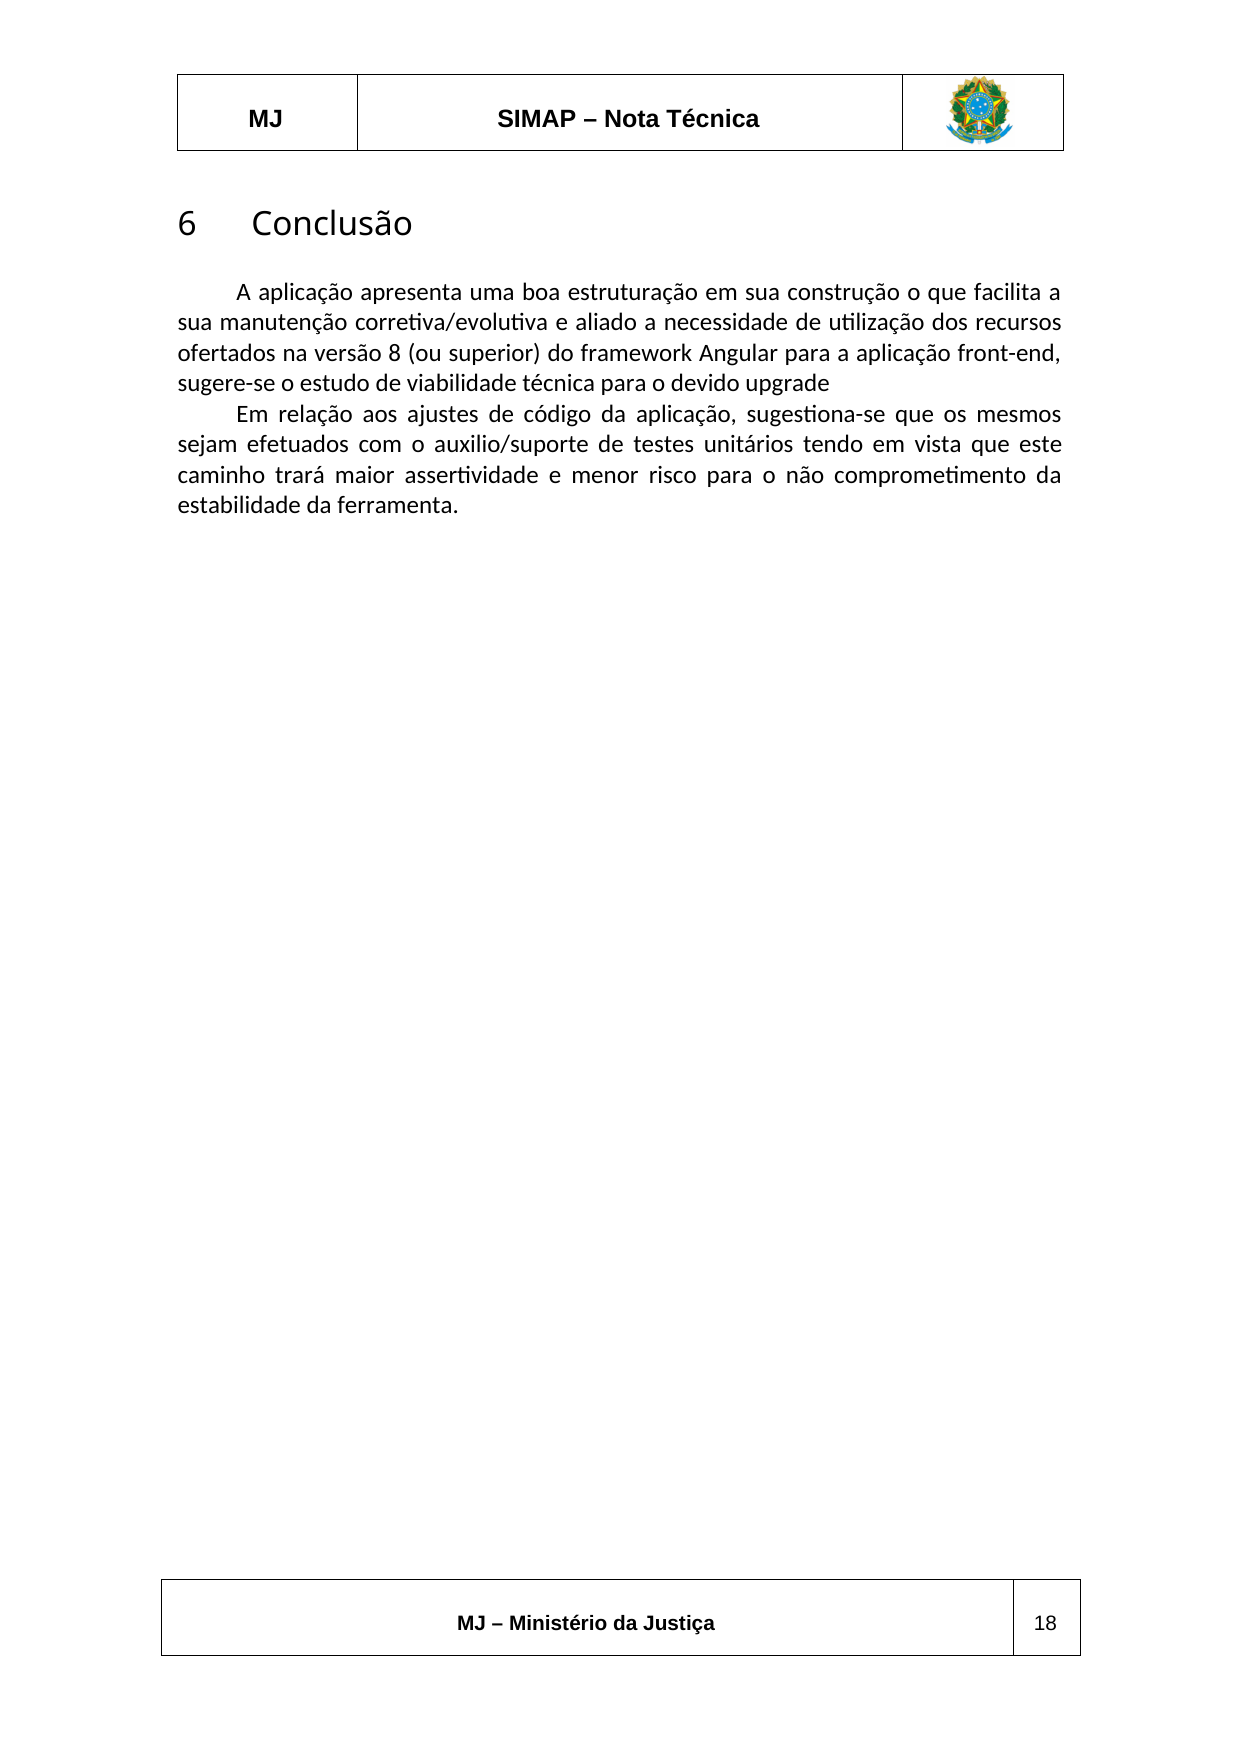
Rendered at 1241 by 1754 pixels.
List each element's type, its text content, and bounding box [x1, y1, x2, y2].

text Em relação aos ajustes de código da aplicação, sugestiona-se que os mesmos sejam efetuados com o auxilio/suporte de testes unitários tendo em vista que este caminho trará maior assertividade e menor risco para o não comprometimento da estabilidade da ferramenta. [459, 490, 1063, 520]
picture [944, 75, 1020, 149]
subtitle 6 Conclusão [413, 200, 1063, 246]
text A aplicação apresenta uma boa estruturação em sua construção o que facilita a sua manutenção corretiva/evolutiva e aliado a necessidade de utilização dos recursos ofertados na versão 8 (ou superior) do framework Angular para a aplicação front-end, sugere-se o estudo de viabilidade técnica para o devido upgrade [830, 368, 1063, 398]
